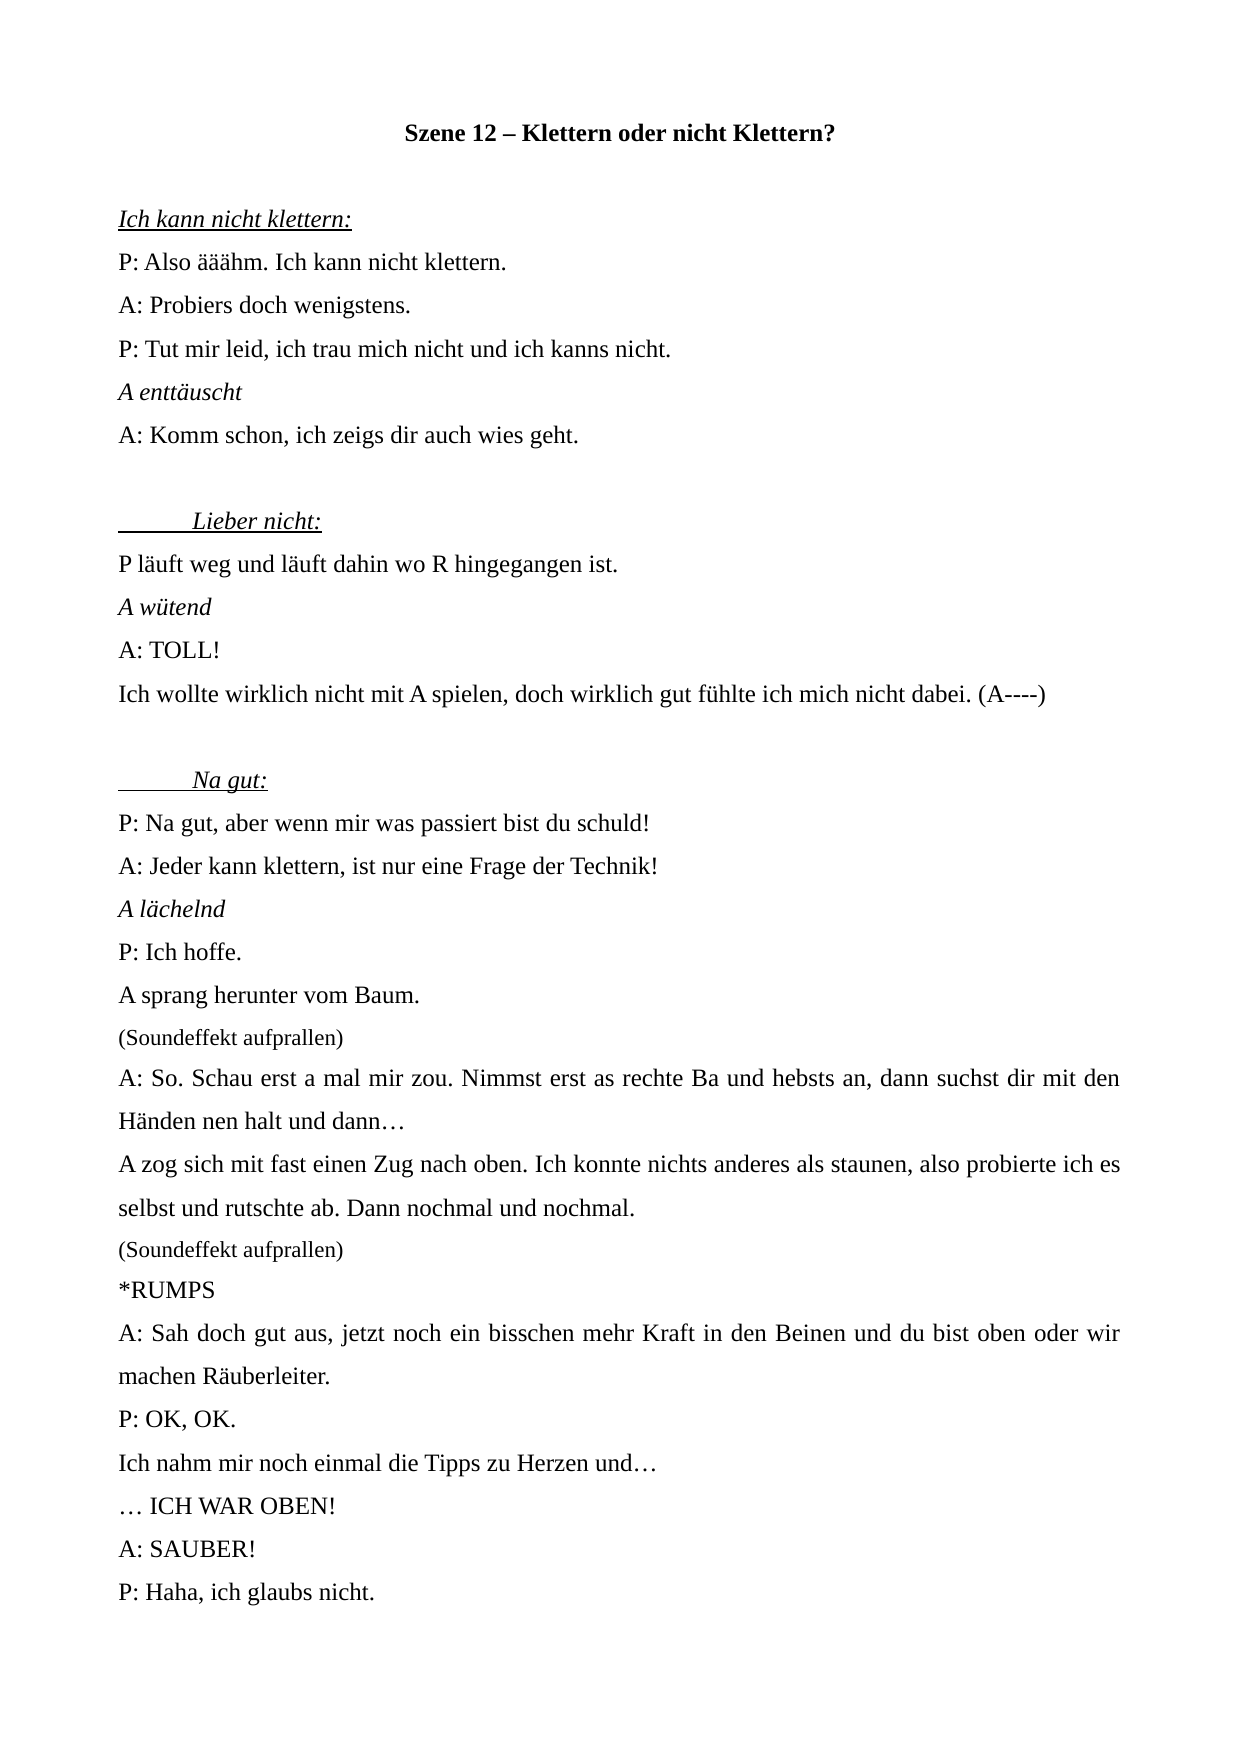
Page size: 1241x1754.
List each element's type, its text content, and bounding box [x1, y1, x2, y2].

text Na gut: [118, 765, 1122, 794]
text P: Ich hoffe. [118, 937, 1122, 966]
text P: Also ääähm. Ich kann nicht klettern. [118, 247, 1122, 276]
text Ich kann nicht klettern: [118, 204, 1122, 233]
text A: Probiers doch wenigstens. [118, 291, 1122, 319]
text A: So. Schau erst a mal mir zou. Nimmst erst as rechte Ba und hebsts an, dann suchst dir mit den Händen nen halt und dann… [118, 1063, 1122, 1135]
text (Soundeffekt aufprallen) [118, 1236, 1122, 1262]
text A: Sah doch gut aus, jetzt noch ein bisschen mehr Kraft in den Beinen und du bist oben oder wir machen Räuberleiter. [118, 1318, 1122, 1390]
text Lieber nicht: [118, 506, 1122, 535]
text A zog sich mit fast einen Zug nach oben. Ich konnte nichts anderes als staunen, also probierte ich es selbst und rutschte ab. Dann nochmal und nochmal. [118, 1149, 1122, 1221]
text A: Jeder kann klettern, ist nur eine Frage der Technik! [118, 851, 1122, 880]
text A sprang herunter vom Baum. [118, 981, 1122, 1009]
text *RUMPS [118, 1275, 1122, 1304]
text A enttäuscht [118, 377, 1122, 406]
text (Soundeffekt aufprallen) [118, 1024, 1122, 1050]
text P läuft weg und läuft dahin wo R hingegangen ist. [118, 549, 1122, 578]
text Ich nahm mir noch einmal die Tipps zu Herzen und… [118, 1448, 1122, 1476]
text Szene 12 – Klettern oder nicht Klettern? [118, 118, 1122, 147]
text P: Tut mir leid, ich trau mich nicht und ich kanns nicht. [118, 334, 1122, 362]
text A wütend [118, 592, 1122, 621]
text … ICH WAR OBEN! [118, 1491, 1122, 1519]
text A: Komm schon, ich zeigs dir auch wies geht. [118, 420, 1122, 449]
text A lächelnd [118, 894, 1122, 923]
text P: Na gut, aber wenn mir was passiert bist du schuld! [118, 808, 1122, 837]
text P: OK, OK. [118, 1404, 1122, 1433]
text P: Haha, ich glaubs nicht. [118, 1577, 1122, 1606]
text A: SAUBER! [118, 1534, 1122, 1563]
text A: TOLL! [118, 636, 1122, 664]
text Ich wollte wirklich nicht mit A spielen, doch wirklich gut fühlte ich mich nicht dabei. (A----) [118, 679, 1122, 707]
